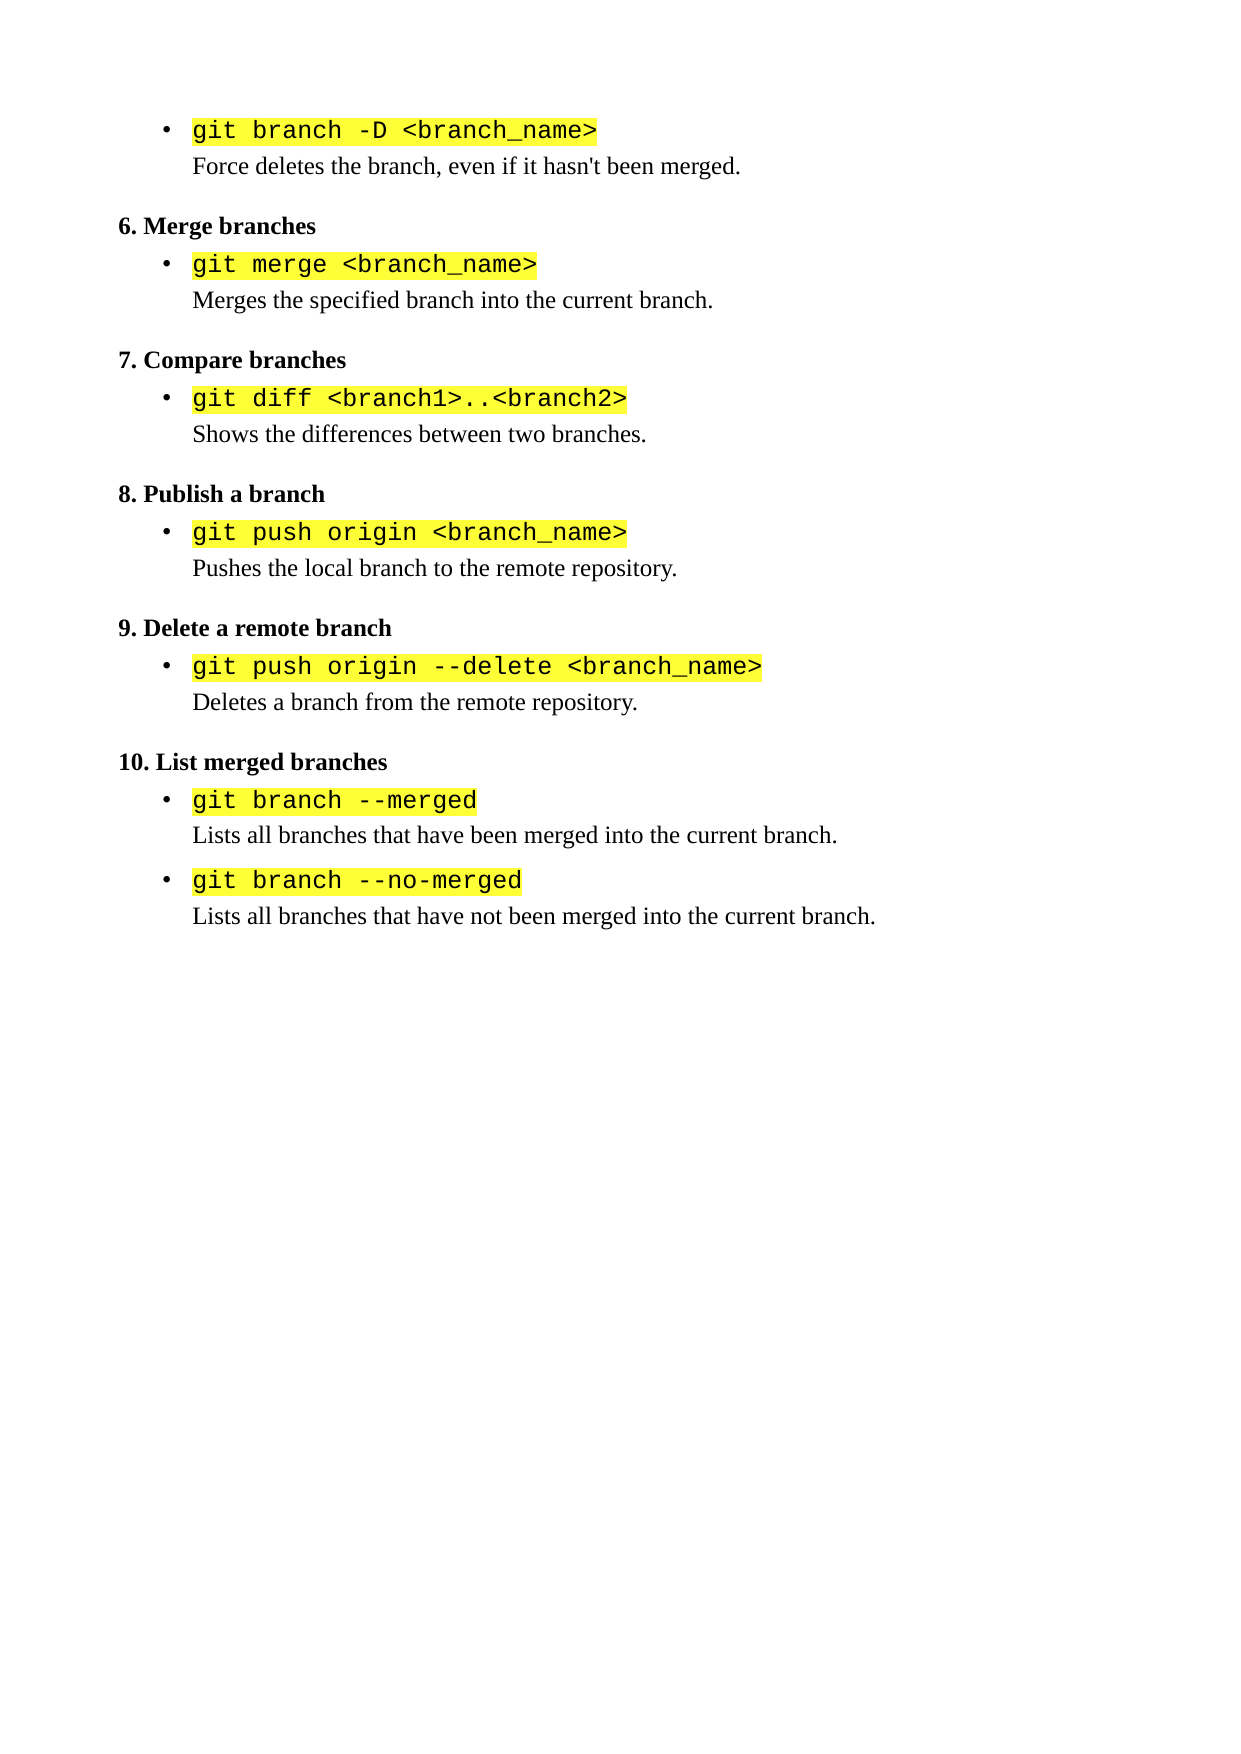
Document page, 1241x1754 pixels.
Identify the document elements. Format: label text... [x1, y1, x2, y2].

subtitle 7. Compare branches [118, 345, 1122, 373]
list git branch --no-merged Lists all branches that have not been merged into the current branch. [162, 868, 1122, 929]
list git diff <branch1>..<branch2> Shows the differences between two branches. [162, 386, 1122, 447]
list git push origin --delete <branch_name> Deletes a branch from the remote repository. [162, 654, 1122, 715]
subtitle 9. Delete a remote branch [118, 613, 1122, 641]
subtitle 8. Publish a branch [118, 479, 1122, 507]
subtitle 10. List merged branches [118, 747, 1122, 775]
list git push origin <branch_name> Pushes the local branch to the remote repository. [162, 520, 1122, 581]
list git branch -D <branch_name> Force deletes the branch, even if it hasn't been merged. [162, 118, 1122, 179]
list git branch --merged Lists all branches that have been merged into the current branch. [162, 788, 1122, 849]
list git merge <branch_name> Merges the specified branch into the current branch. [162, 252, 1122, 313]
subtitle 6. Merge branches [118, 211, 1122, 239]
